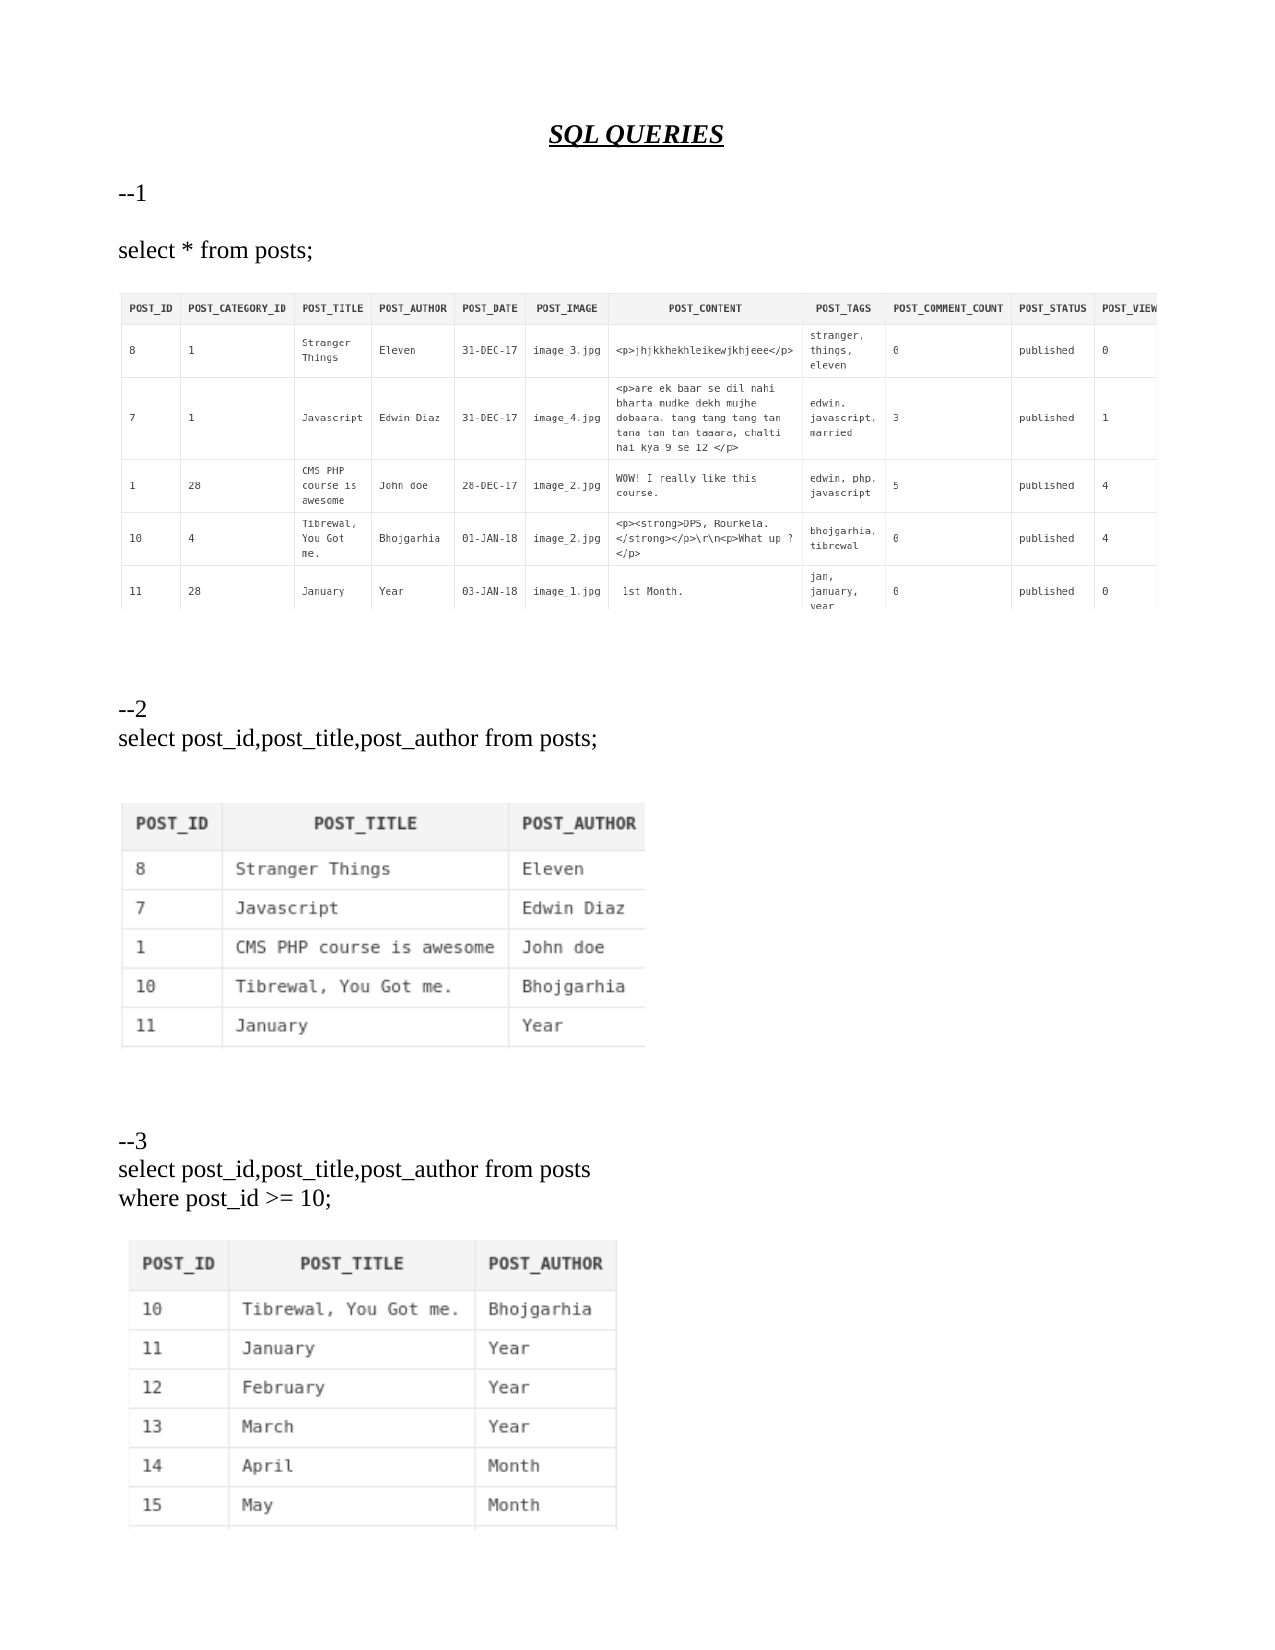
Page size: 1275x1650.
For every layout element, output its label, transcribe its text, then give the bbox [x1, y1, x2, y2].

text --1 [118, 178, 1157, 207]
text select post_id,post_title,post_author from posts; [118, 723, 1157, 752]
text select * from posts; [118, 236, 1157, 264]
text SQL QUERIES [118, 118, 1157, 149]
text --2 [118, 694, 1157, 723]
text where post_id >= 10; [118, 1183, 1157, 1212]
text select post_id,post_title,post_author from posts [118, 1154, 1157, 1183]
picture [128, 1240, 622, 1530]
picture [118, 293, 1157, 609]
text --3 [118, 1126, 1157, 1154]
picture [120, 803, 646, 1049]
